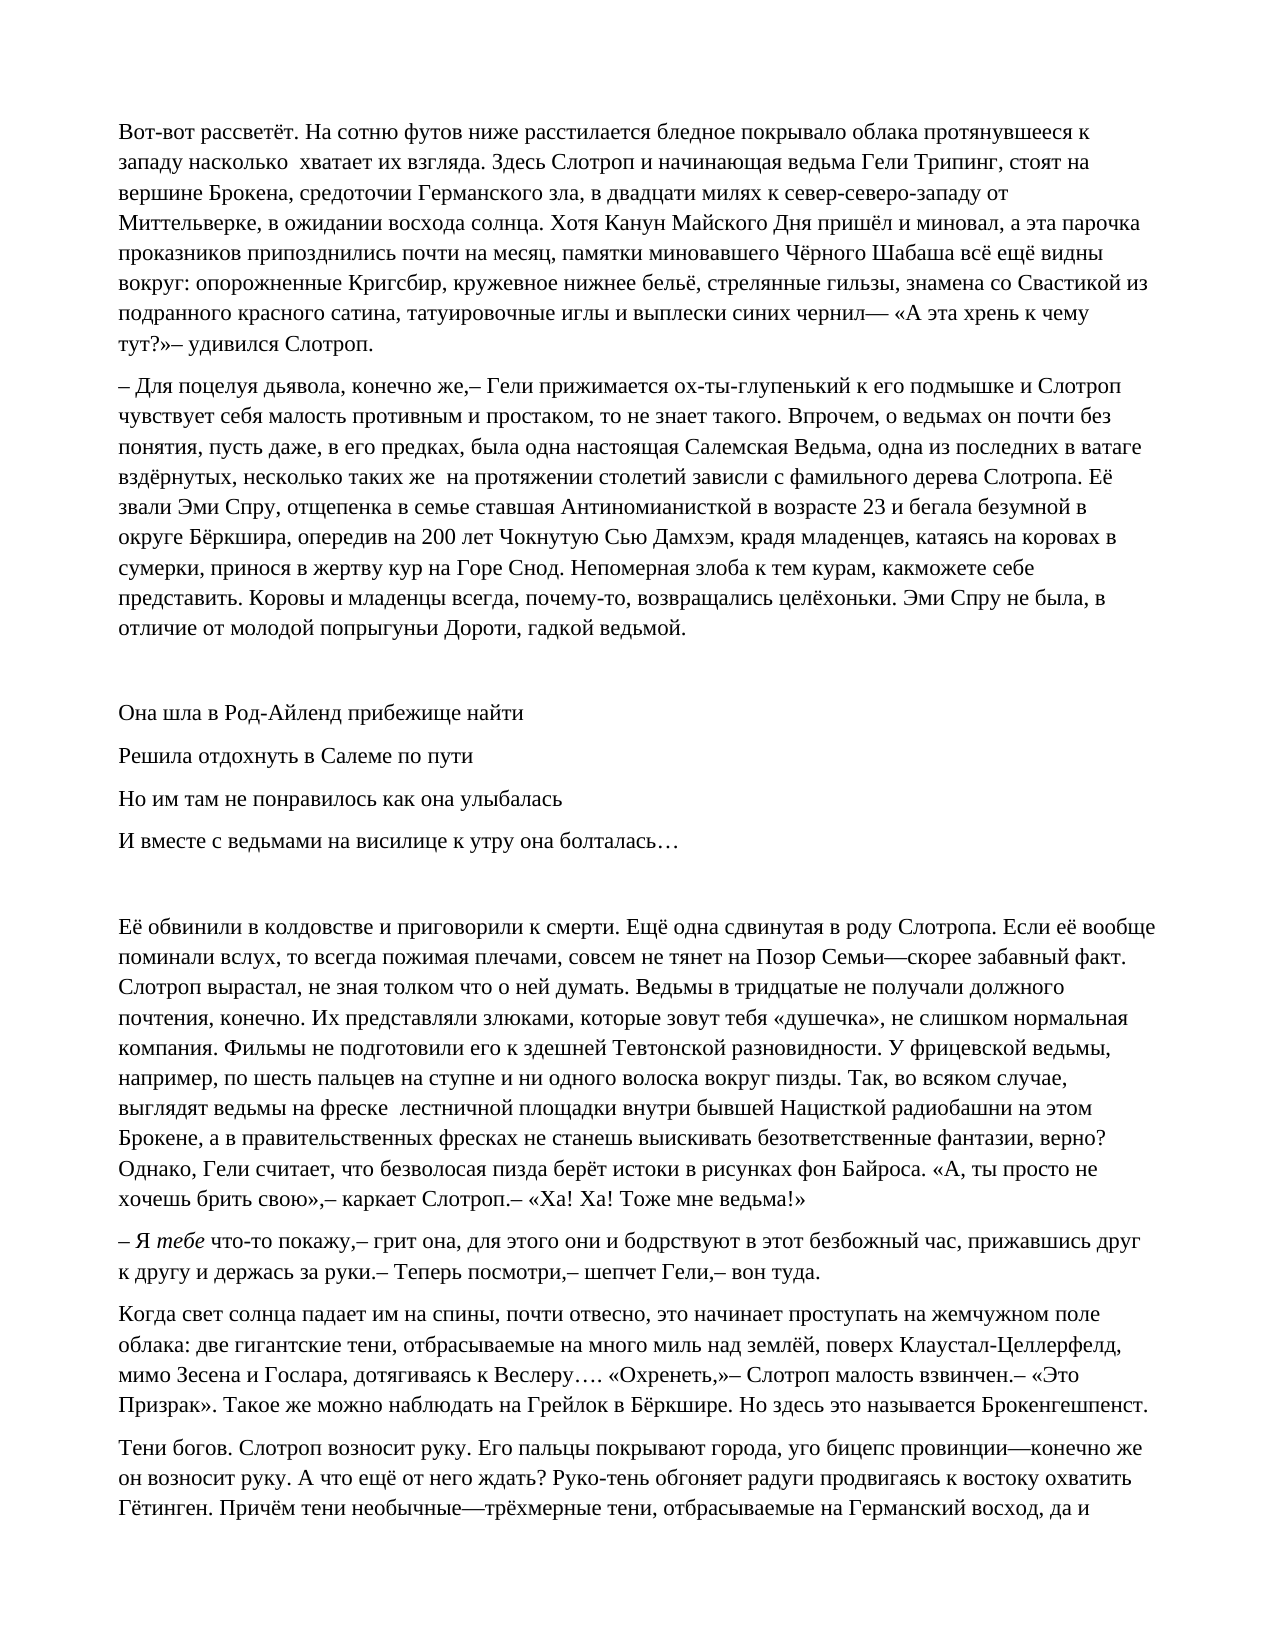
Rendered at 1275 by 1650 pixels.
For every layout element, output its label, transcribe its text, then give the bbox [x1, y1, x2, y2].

text Её обвинили в колдовстве и приговорили к смерти. Ещё одна сдвинутая в роду Слотропа. Если её вообще поминали вслух, то всегда пожимая плечами, совсем не тянет на Позор Семьи—скорее забавный факт. Слотроп вырастал, не зная толком что о ней думать. Ведьмы в тридцатые не получали должного почтения, конечно. Их представляли злюками, которые зовут тебя «душечка», не слишком нормальная компания. Фильмы не подготовили его к здешней Тевтонской разновидности. У фрицевской ведьмы, например, по шесть пальцев на ступне и ни одного волоска вокруг пизды. Так, во всяком случае, выглядят ведьмы на фреске лестничной площадки внутри бывшей Нацисткой радиобашни на этом Брокене, а в правительственных фресках не станешь выискивать безответственные фантазии, верно? Однако, Гели считает, что безволосая пизда берёт истоки в рисунках фон Байроса. «А, ты просто не хочешь брить свою»,– каркает Слотроп.– «Ха! Ха! Тоже мне ведьма!» [118, 913, 1157, 1211]
text – Я тебе что-то покажу,– грит она, для этого они и бодрствуют в этот безбожный час, прижавшись друг к другу и держась за руки.– Теперь посмотри,– шепчет Гели,– вон туда. [118, 1227, 1157, 1284]
text Но им там не понравилось как она улыбалась [118, 785, 1157, 811]
text – Для поцелуя дьявола, конечно же,– Гели прижимается ох-ты-глупенький к его подмышке и Слотроп чувствует себя малость противным и простаком, то не знает такого. Впрочем, о ведьмах он почти без понятия, пусть даже, в его предках, была одна настоящая Салемская Ведьма, одна из последних в ватаге вздёрнутых, несколько таких же на протяжении столетий зависли с фамильного дерева Слотропа. Её звали Эми Спру, отщепенка в семье ставшая Антиномианисткой в возрасте 23 и бегала безумной в округе Бёркшира, опередив на 200 лет Чокнутую Сью Дамхэм, крадя младенцев, катаясь на коровах в сумерки, принося в жертву кур на Горе Снод. Непомерная злоба к тем курам, какможете себе представить. Коровы и младенцы всегда, почему-то, возвращались целёхоньки. Эми Спру не была, в отличие от молодой попрыгуньи Дороти, гадкой ведьмой. [118, 372, 1157, 640]
text Она шла в Род-Айленд прибежище найти [118, 699, 1157, 726]
text Вот-вот рассветёт. На сотню футов ниже расстилается бледное покрывало облака протянувшееся к западу насколько хватает их взгляда. Здесь Слотроп и начинающая ведьма Гели Трипинг, стоят на вершине Брокена, средоточии Германского зла, в двадцати милях к север-северо-западу от Миттельверке, в ожидании восхода солнца. Хотя Канун Майского Дня пришёл и миновал, а эта парочка проказников припозднились почти на месяц, памятки миновавшего Чёрного Шабаша всё ещё видны вокруг: опорожненные Кригсбир, кружевное нижнее бельё, стрелянные гильзы, знамена со Свастикой из подранного красного сатина, татуировочные иглы и выплески синих чернил— «А эта хрень к чему тут?»– удивился Слотроп. [118, 118, 1157, 356]
text Решила отдохнуть в Салеме по пути [118, 742, 1157, 768]
text Когда свет солнца падает им на спины, почти отвесно, это начинает проступать на жемчужном поле облака: две гигантские тени, отбрасываемые на много миль над землёй, поверх Клаустал-Целлерфелд, мимо Зесена и Гослара, дотягиваясь к Веслеру…. «Охренеть,»– Слотроп малость взвинчен.– «Это Призрак». Такое же можно наблюдать на Грейлок в Бёркшире. Но здесь это называется Брокенгешпенст. [118, 1300, 1157, 1417]
text Тени богов. Слотроп возносит руку. Его пальцы покрывают города, уго бицепс провинции—конечно же он возносит руку. А что ещё от него ждать? Руко-тень обгоняет радуги продвигаясь к востоку охватить Гётинген. Причём тени необычные—трёхмерные тени, отбрасываемые на Германский восход, да и [118, 1434, 1157, 1521]
text И вместе с ведьмами на висилице к утру она болталась… [118, 827, 1157, 854]
